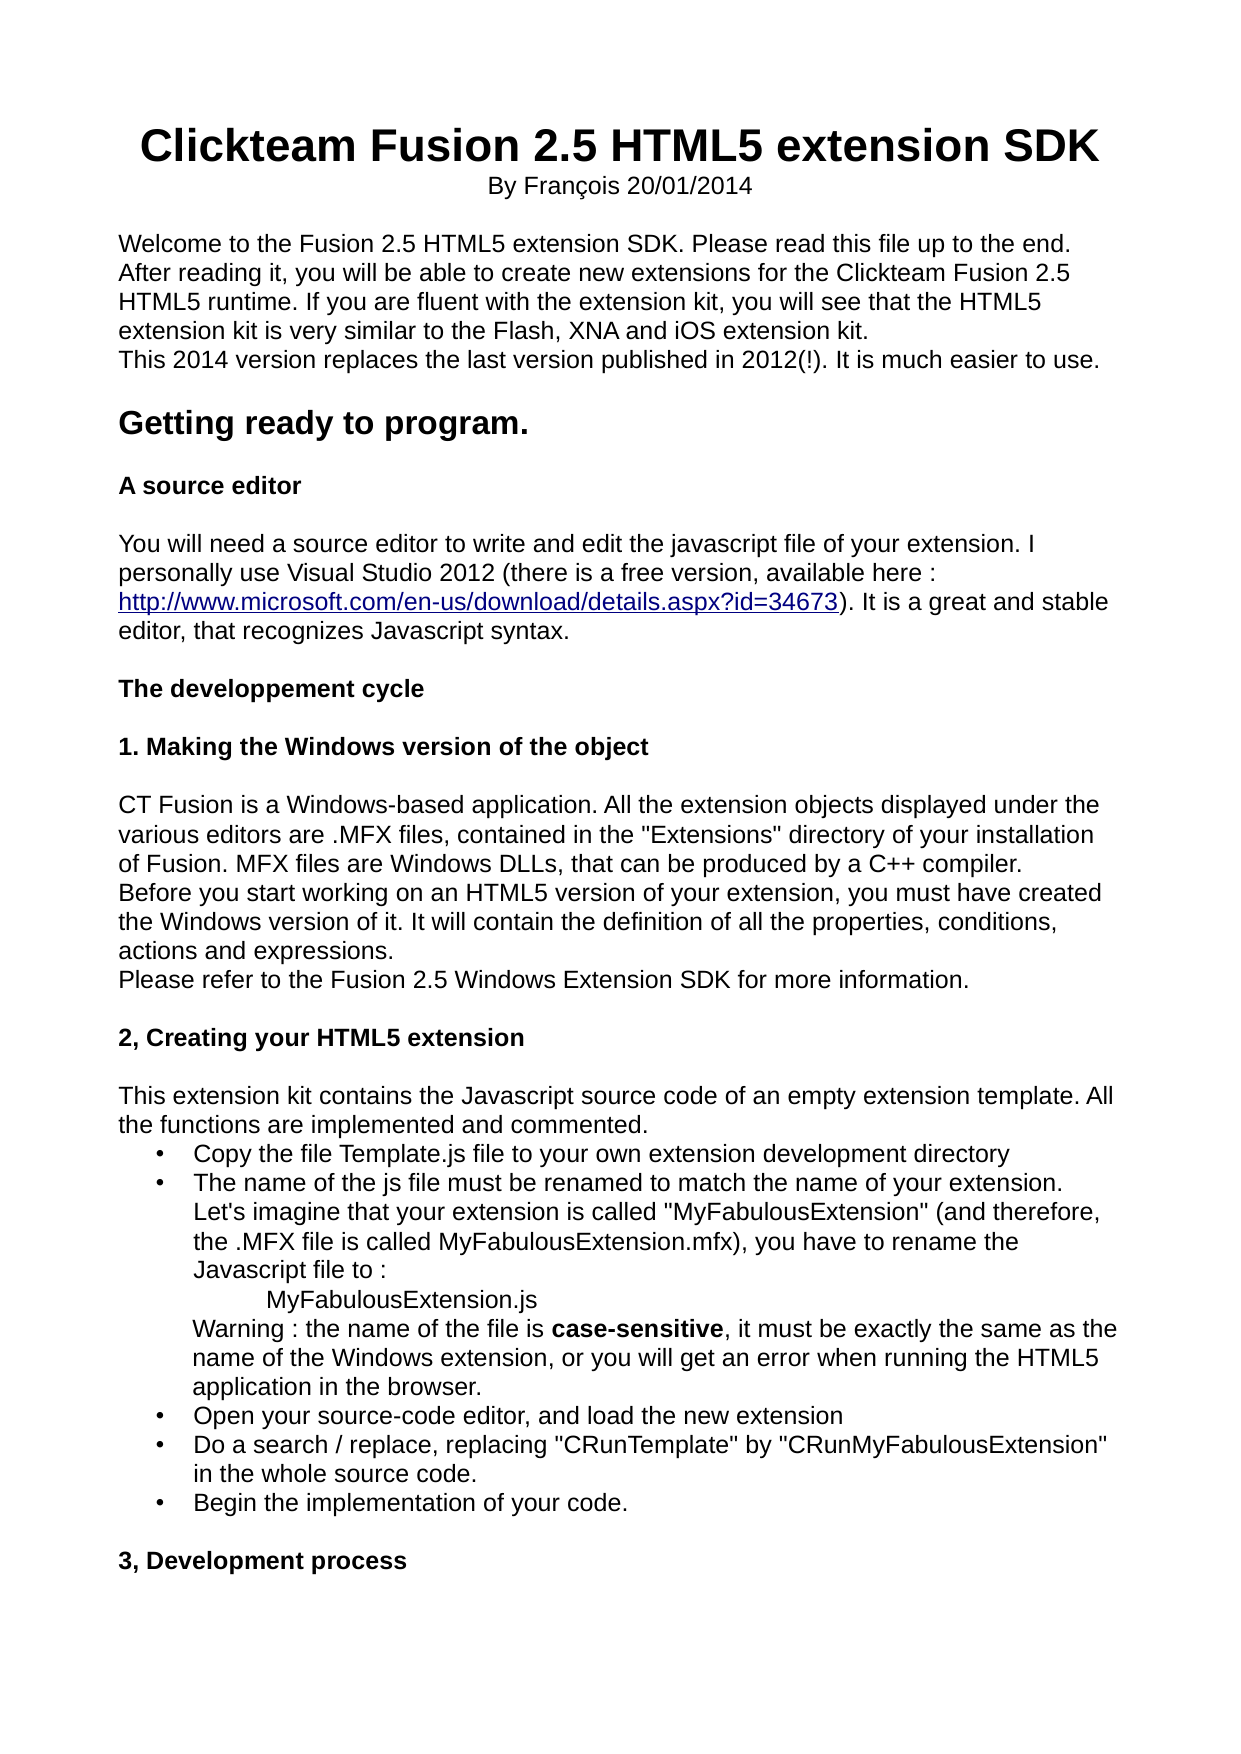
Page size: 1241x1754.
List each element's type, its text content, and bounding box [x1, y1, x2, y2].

list Open your source-code editor, and load the new extension [156, 1401, 1122, 1430]
text Before you start working on an HTML5 version of your extension, you must have created the Windows version of it. It will contain the definition of all the properties, conditions, actions and expressions. [118, 878, 1122, 965]
list Begin the implementation of your code. [156, 1488, 1122, 1517]
text Warning : the name of the file is case-sensitive, it must be exactly the same as the name of the Windows extension, or you will get an error when running the HTML5 application in the browser. [192, 1313, 1122, 1401]
list Copy the file Template.js file to your own extension development directory [156, 1139, 1122, 1168]
text You will need a source editor to write and edit the javascript file of your extension. I personally use Visual Studio 2012 (there is a free version, available here : http://www.microsoft.com/en-us/download/details.aspx?id=34673). It is a great and stable editor, that recognizes Javascript syntax. [118, 529, 1122, 645]
list Do a search / replace, replacing "CRunTemplate" by "CRunMyFabulousExtension" in the whole source code. [156, 1430, 1122, 1488]
text Please refer to the Fusion 2.5 Windows Extension SDK for more information. [118, 965, 1122, 994]
text CT Fusion is a Windows-based application. All the extension objects displayed under the various editors are .MFX files, contained in the "Extensions" directory of your installation of Fusion. MFX files are Windows DLLs, that can be produced by a C++ compiler. [118, 790, 1122, 878]
text MyFabulousExtension.js [118, 1284, 1122, 1313]
text By François 20/01/2014 [118, 171, 1122, 200]
text 3, Development process [118, 1546, 1122, 1575]
text Clickteam Fusion 2.5 HTML5 extension SDK [118, 118, 1122, 171]
list The name of the js file must be renamed to match the name of your extension. Let's imagine that your extension is called "MyFabulousExtension" (and therefore, the .MFX file is called MyFabulousExtension.mfx), you have to rename the Javascript file to : [156, 1168, 1122, 1284]
text Getting ready to program. [118, 403, 1122, 442]
text This extension kit contains the Javascript source code of an empty extension template. All the functions are implemented and commented. [118, 1081, 1122, 1139]
text 2, Creating your HTML5 extension [118, 1023, 1122, 1052]
text Welcome to the Fusion 2.5 HTML5 extension SDK. Please read this file up to the end. After reading it, you will be able to create new extensions for the Clickteam Fusion 2.5 HTML5 runtime. If you are fluent with the extension kit, you will see that the HTML5 extension kit is very similar to the Flash, XNA and iOS extension kit. [118, 229, 1122, 345]
text The developpement cycle [118, 674, 1122, 703]
text A source editor [118, 471, 1122, 500]
text 1. Making the Windows version of the object [118, 732, 1122, 761]
text This 2014 version replaces the last version published in 2012(!). It is much easier to use. [118, 345, 1122, 374]
